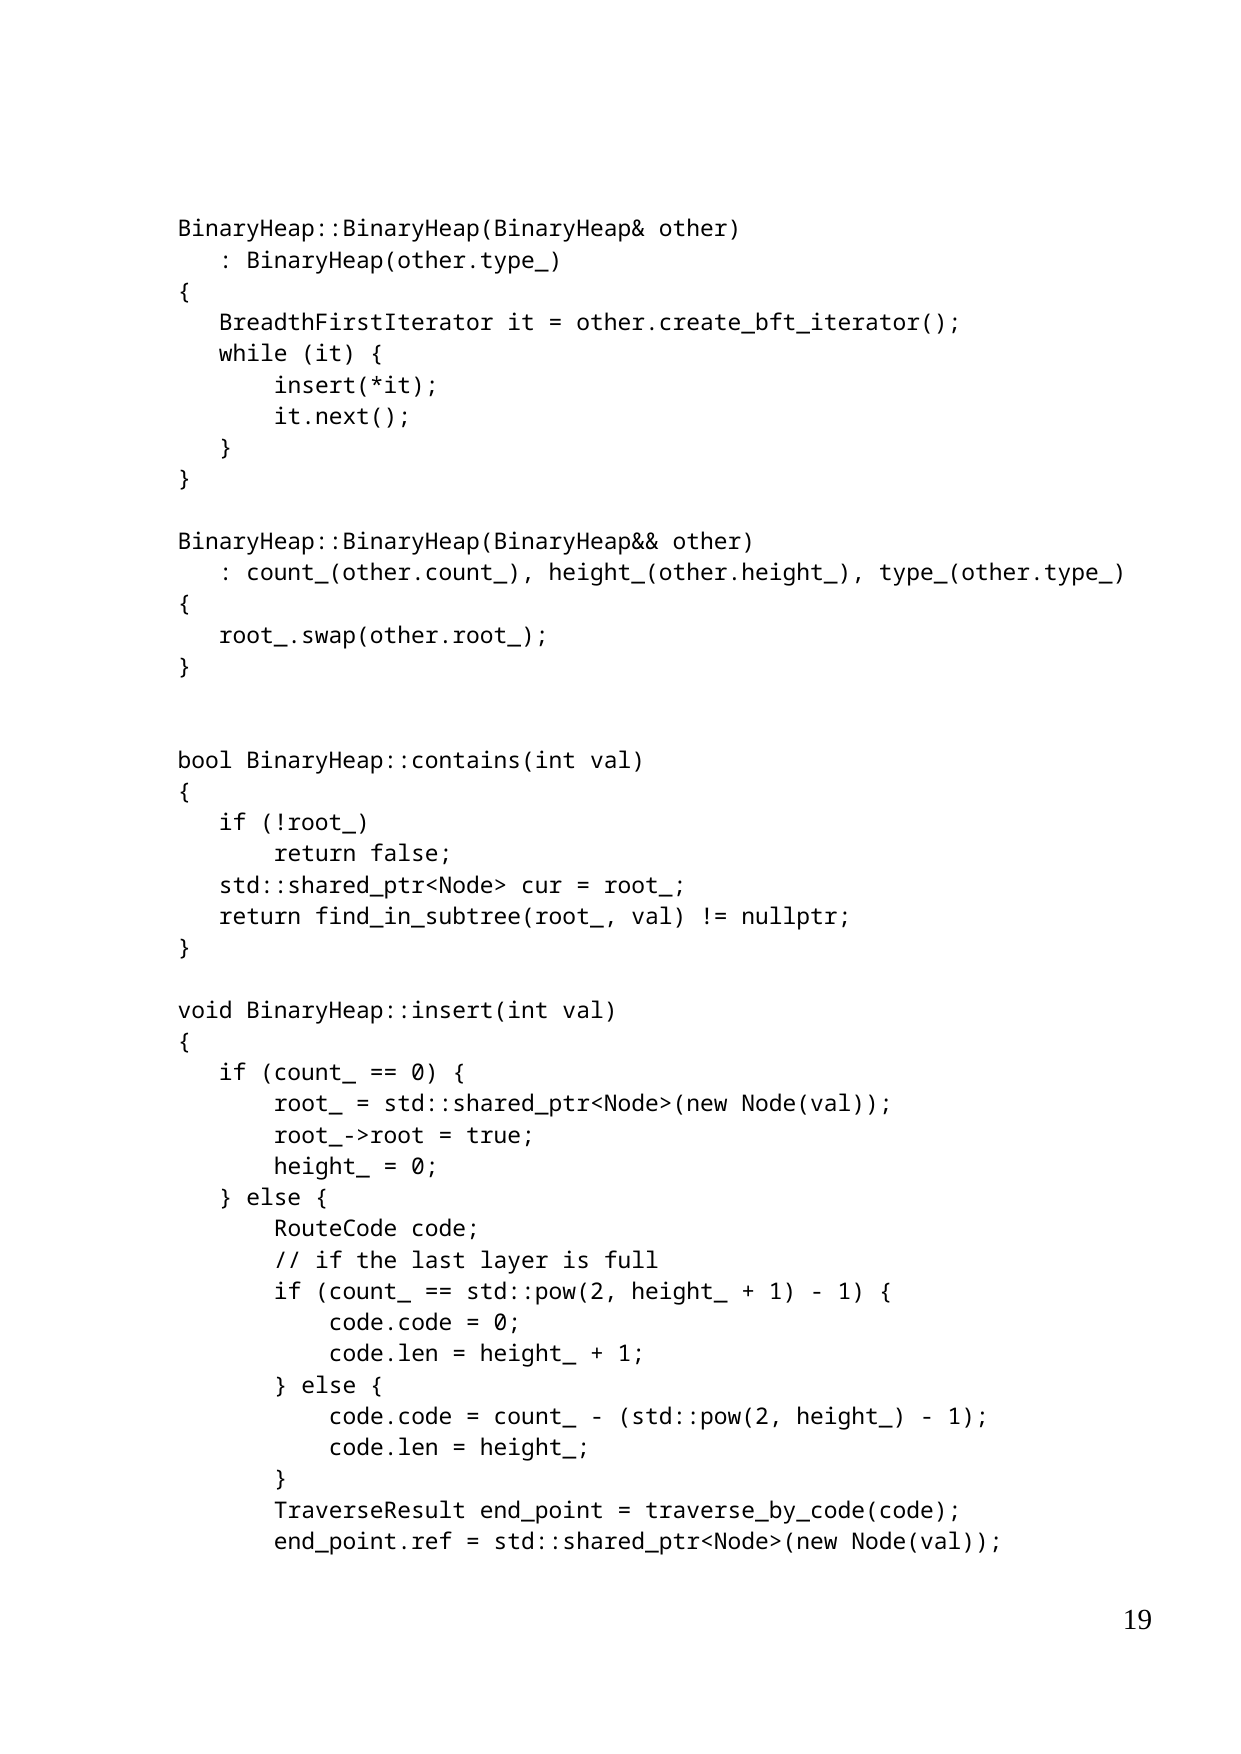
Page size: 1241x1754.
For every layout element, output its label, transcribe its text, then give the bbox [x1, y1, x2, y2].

text BinaryHeap::BinaryHeap(BinaryHeap& other) : BinaryHeap(other.type_) { BreadthFirstIterator it = other.create_bft_iterator(); while (it) { insert(*it); it.next(); } } BinaryHeap::BinaryHeap(BinaryHeap&& other) : count_(other.count_), height_(other.height_), type_(other.type_) { root_.swap(other.root_); } bool BinaryHeap::contains(int val) { if (!root_) return false; std::shared_ptr<Node> cur = root_; return find_in_subtree(root_, val) != nullptr; } void BinaryHeap::insert(int val) { if (count_ == 0) { root_ = std::shared_ptr<Node>(new Node(val)); root_->root = true; height_ = 0; } else { RouteCode code; // if the last layer is full if (count_ == std::pow(2, height_ + 1) - 1) { code.code = 0; code.len = height_ + 1; } else { code.code = count_ - (std::pow(2, height_) - 1); code.len = height_; } TraverseResult end_point = traverse_by_code(code); end_point.ref = std::shared_ptr<Node>(new Node(val)); [177, 181, 1152, 1556]
